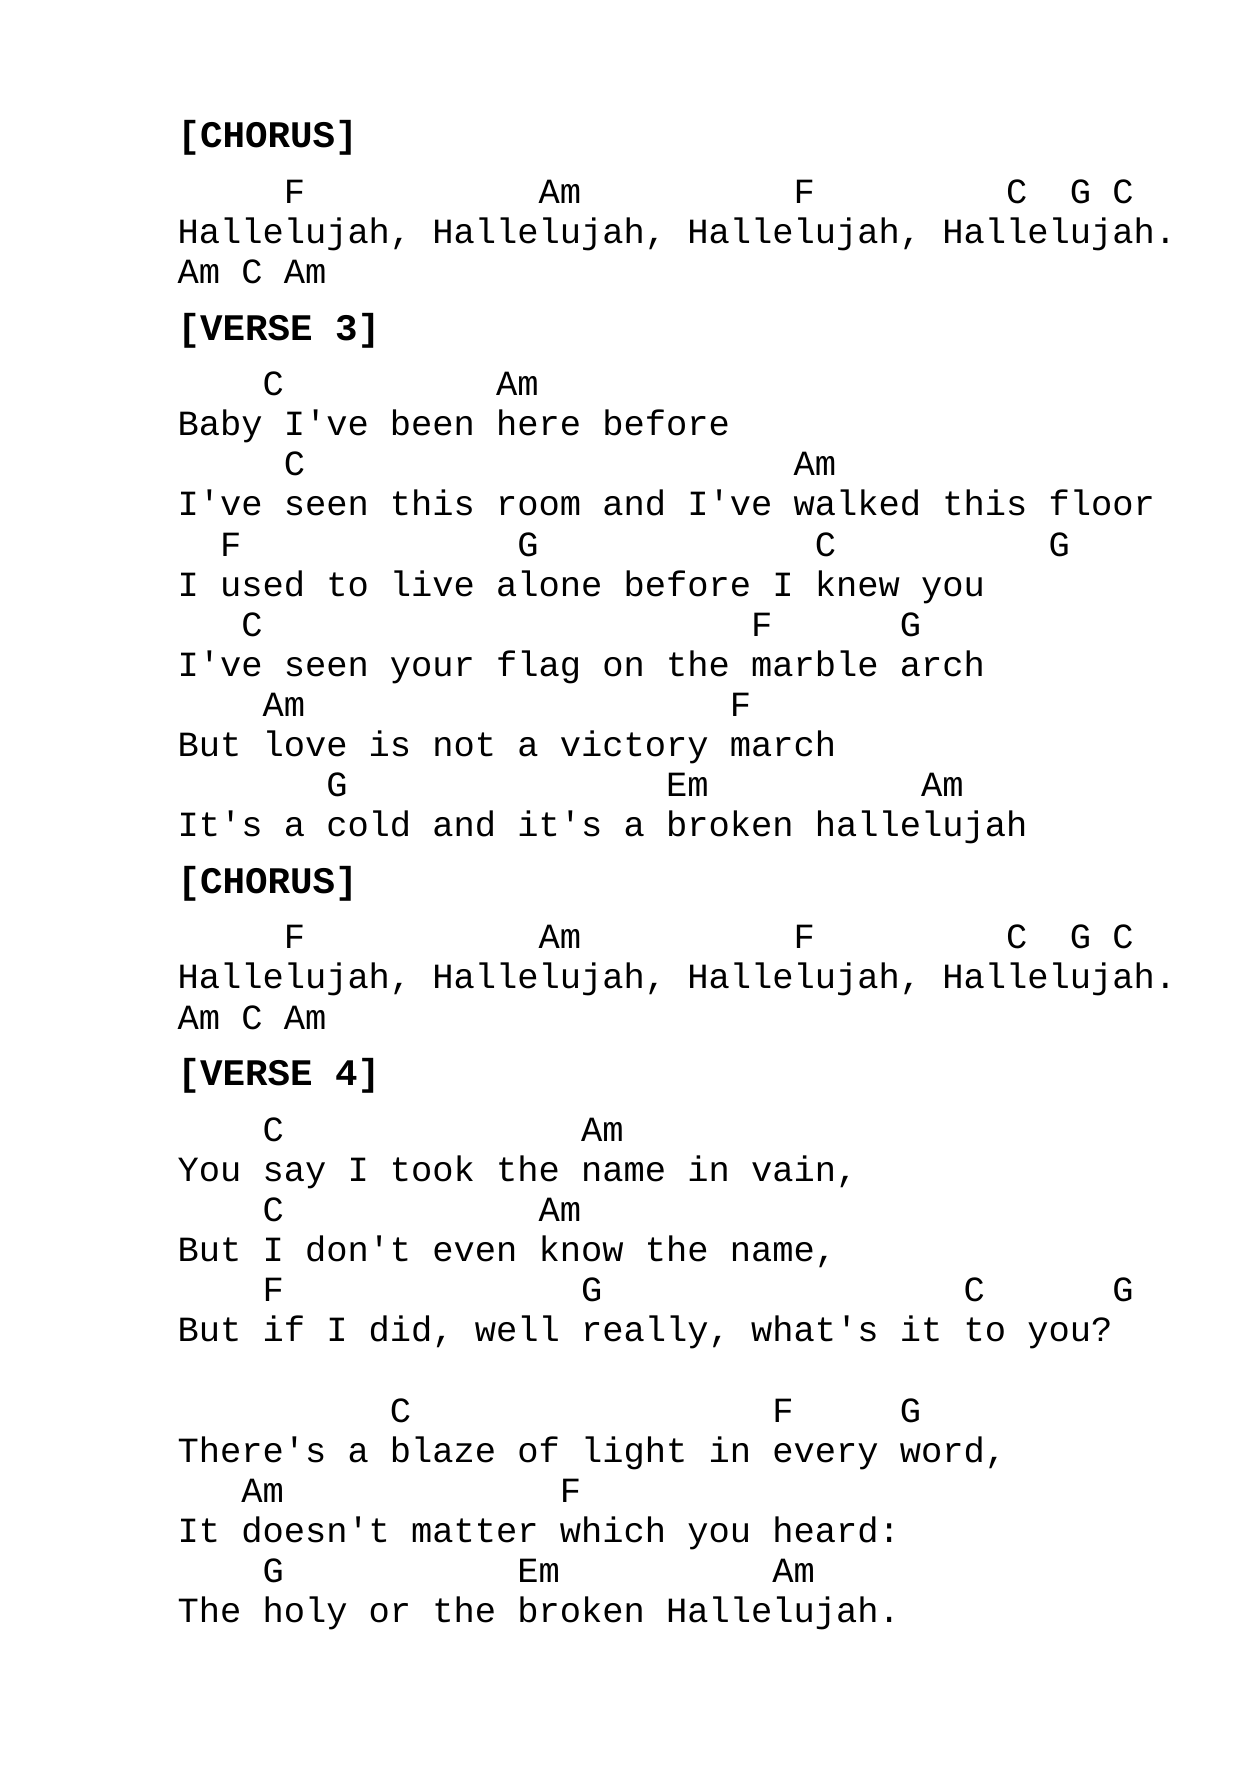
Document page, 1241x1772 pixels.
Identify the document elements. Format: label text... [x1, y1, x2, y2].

text G Em Am [177, 767, 1196, 807]
text You say I took the name in vain, [177, 1152, 1196, 1192]
text Am C Am [177, 254, 1196, 294]
text C Am [177, 1112, 1196, 1152]
text There's a blaze of light in every word, [177, 1433, 1196, 1473]
text C Am [177, 446, 1196, 486]
text F G C G [177, 526, 1196, 567]
text Hallelujah, Hallelujah, Hallelujah, Hallelujah. [177, 214, 1196, 254]
text Am F [177, 1473, 1196, 1513]
text F Am F C G C [177, 919, 1196, 959]
subtitle [CHORUS] [177, 116, 1196, 159]
text It doesn't matter which you heard: [177, 1513, 1196, 1553]
text Baby I've been here before [177, 406, 1196, 446]
subtitle [CHORUS] [177, 862, 1196, 904]
subtitle [VERSE 3] [177, 309, 1196, 351]
text I used to live alone before I knew you [177, 567, 1196, 607]
text But I don't even know the name, [177, 1232, 1196, 1272]
text I've seen this room and I've walked this floor [177, 486, 1196, 526]
text F Am F C G C [177, 174, 1196, 214]
text C F G [177, 1392, 1196, 1433]
text Am C Am [177, 999, 1196, 1040]
text The holy or the broken Hallelujah. [177, 1593, 1196, 1633]
text C Am [177, 366, 1196, 406]
text But if I did, well really, what's it to you? [177, 1312, 1196, 1352]
text G Em Am [177, 1553, 1196, 1593]
text C F G [177, 607, 1196, 647]
text C Am [177, 1192, 1196, 1232]
text F G C G [177, 1272, 1196, 1312]
text I've seen your flag on the marble arch [177, 647, 1196, 687]
text Am F [177, 687, 1196, 727]
text But love is not a victory march [177, 727, 1196, 767]
text Hallelujah, Hallelujah, Hallelujah, Hallelujah. [177, 959, 1196, 999]
text It's a cold and it's a broken hallelujah [177, 807, 1196, 847]
subtitle [VERSE 4] [177, 1054, 1196, 1097]
